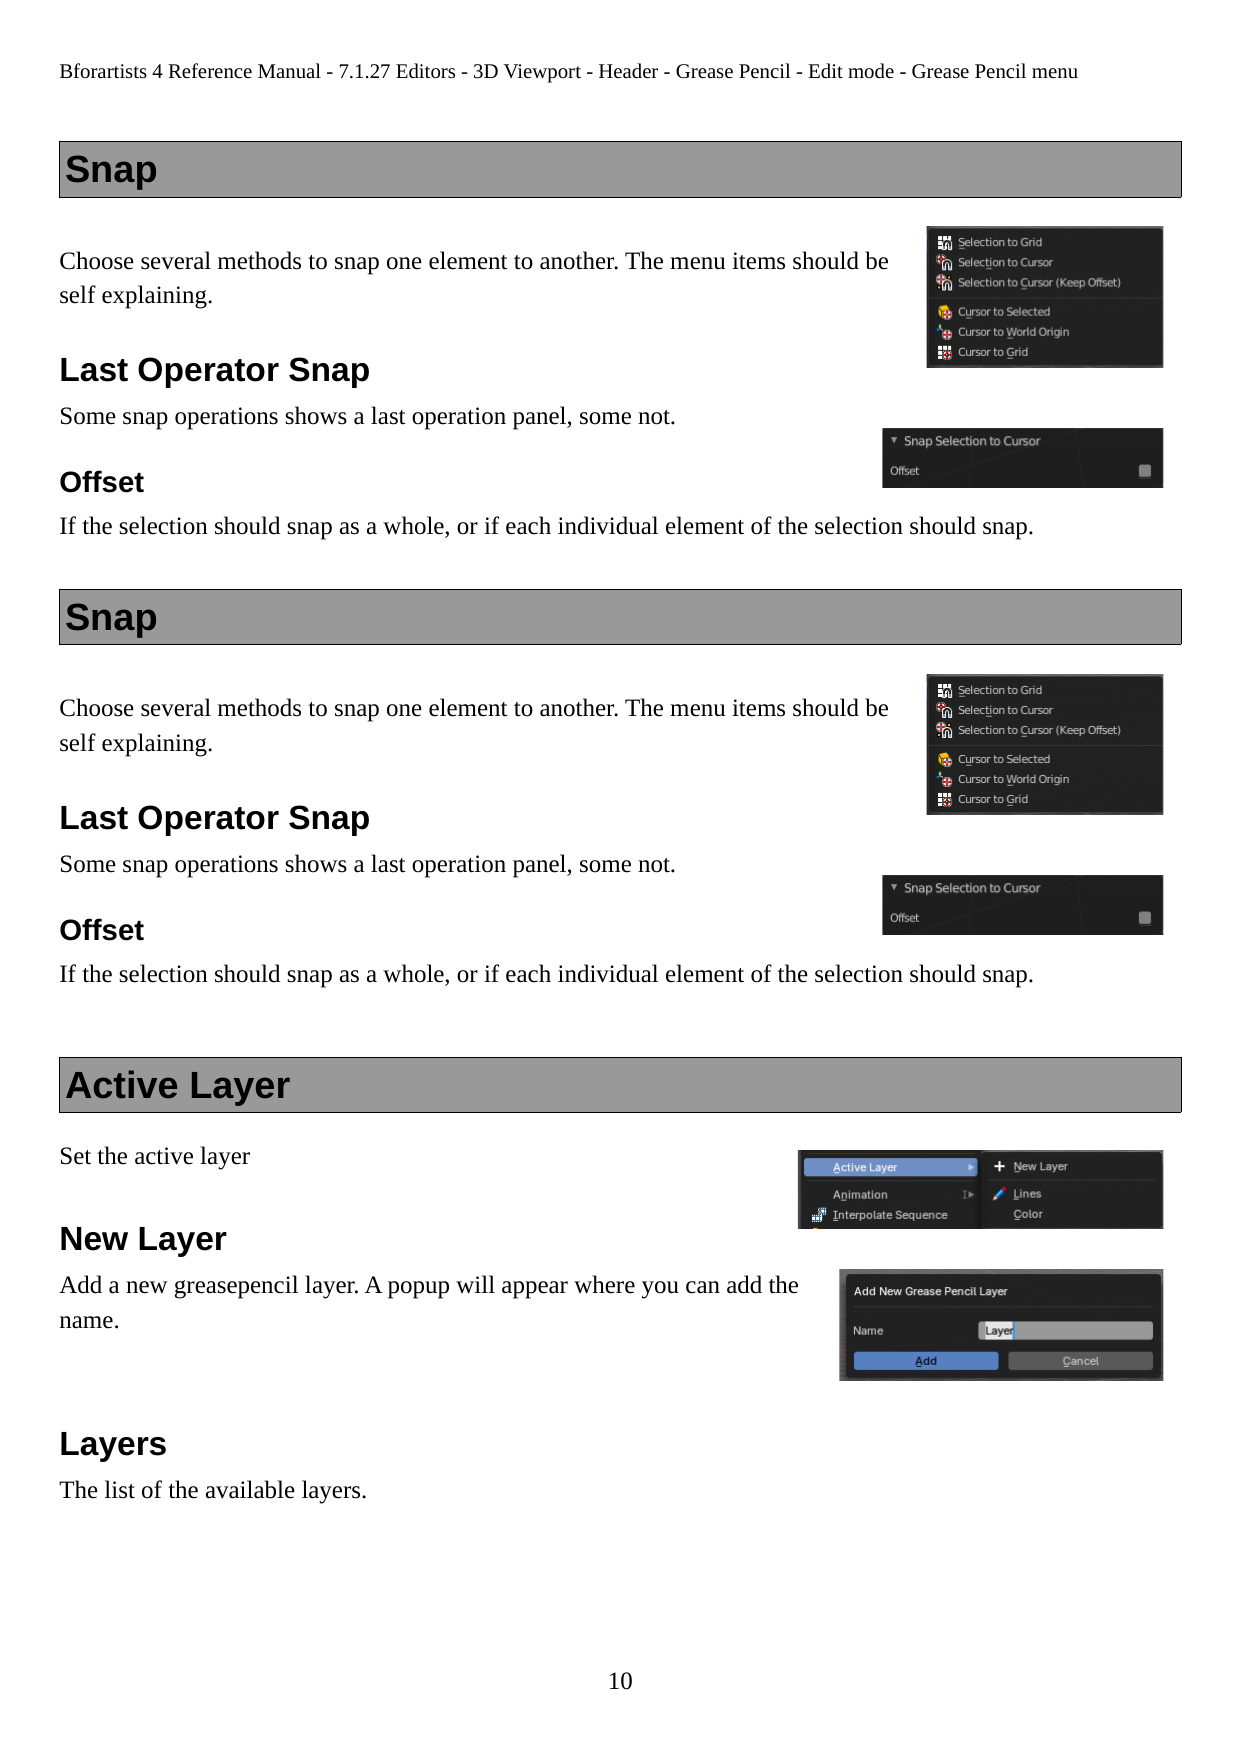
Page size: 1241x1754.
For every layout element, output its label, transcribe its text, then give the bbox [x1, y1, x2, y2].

text Some snap operations shows a last operation panel, some not. [59, 849, 1181, 878]
text If the selection should snap as a whole, or if each individual element of the selection should snap. [59, 511, 1181, 540]
text Choose several methods to snap one element to another. The menu items should be self explaining. [59, 246, 926, 309]
picture [797, 1150, 1164, 1229]
text Some snap operations shows a last operation panel, some not. [59, 401, 1181, 430]
text Choose several methods to snap one element to another. The menu items should be self explaining. [59, 693, 926, 757]
subtitle Last Operator Snap [59, 350, 1181, 389]
picture [839, 1269, 1164, 1381]
picture [926, 674, 1164, 815]
text Add a new greasepencil layer. A popup will appear where you can add the name. [59, 1270, 839, 1334]
table_header Active Layer [60, 1058, 1181, 1112]
table_header Snap [60, 142, 1181, 197]
text The list of the available layers. [59, 1475, 1181, 1504]
subtitle Layers [59, 1424, 1181, 1462]
subtitle Offset [59, 912, 1181, 946]
text If the selection should snap as a whole, or if each individual element of the selection should snap. [59, 959, 1181, 987]
picture [882, 875, 1164, 935]
picture [926, 226, 1164, 368]
text Set the active layer [59, 1141, 1181, 1170]
subtitle New Layer [59, 1219, 1181, 1258]
subtitle Offset [59, 465, 1181, 499]
subtitle Last Operator Snap [59, 798, 1181, 836]
picture [882, 428, 1164, 488]
table_header Snap [60, 590, 1181, 644]
